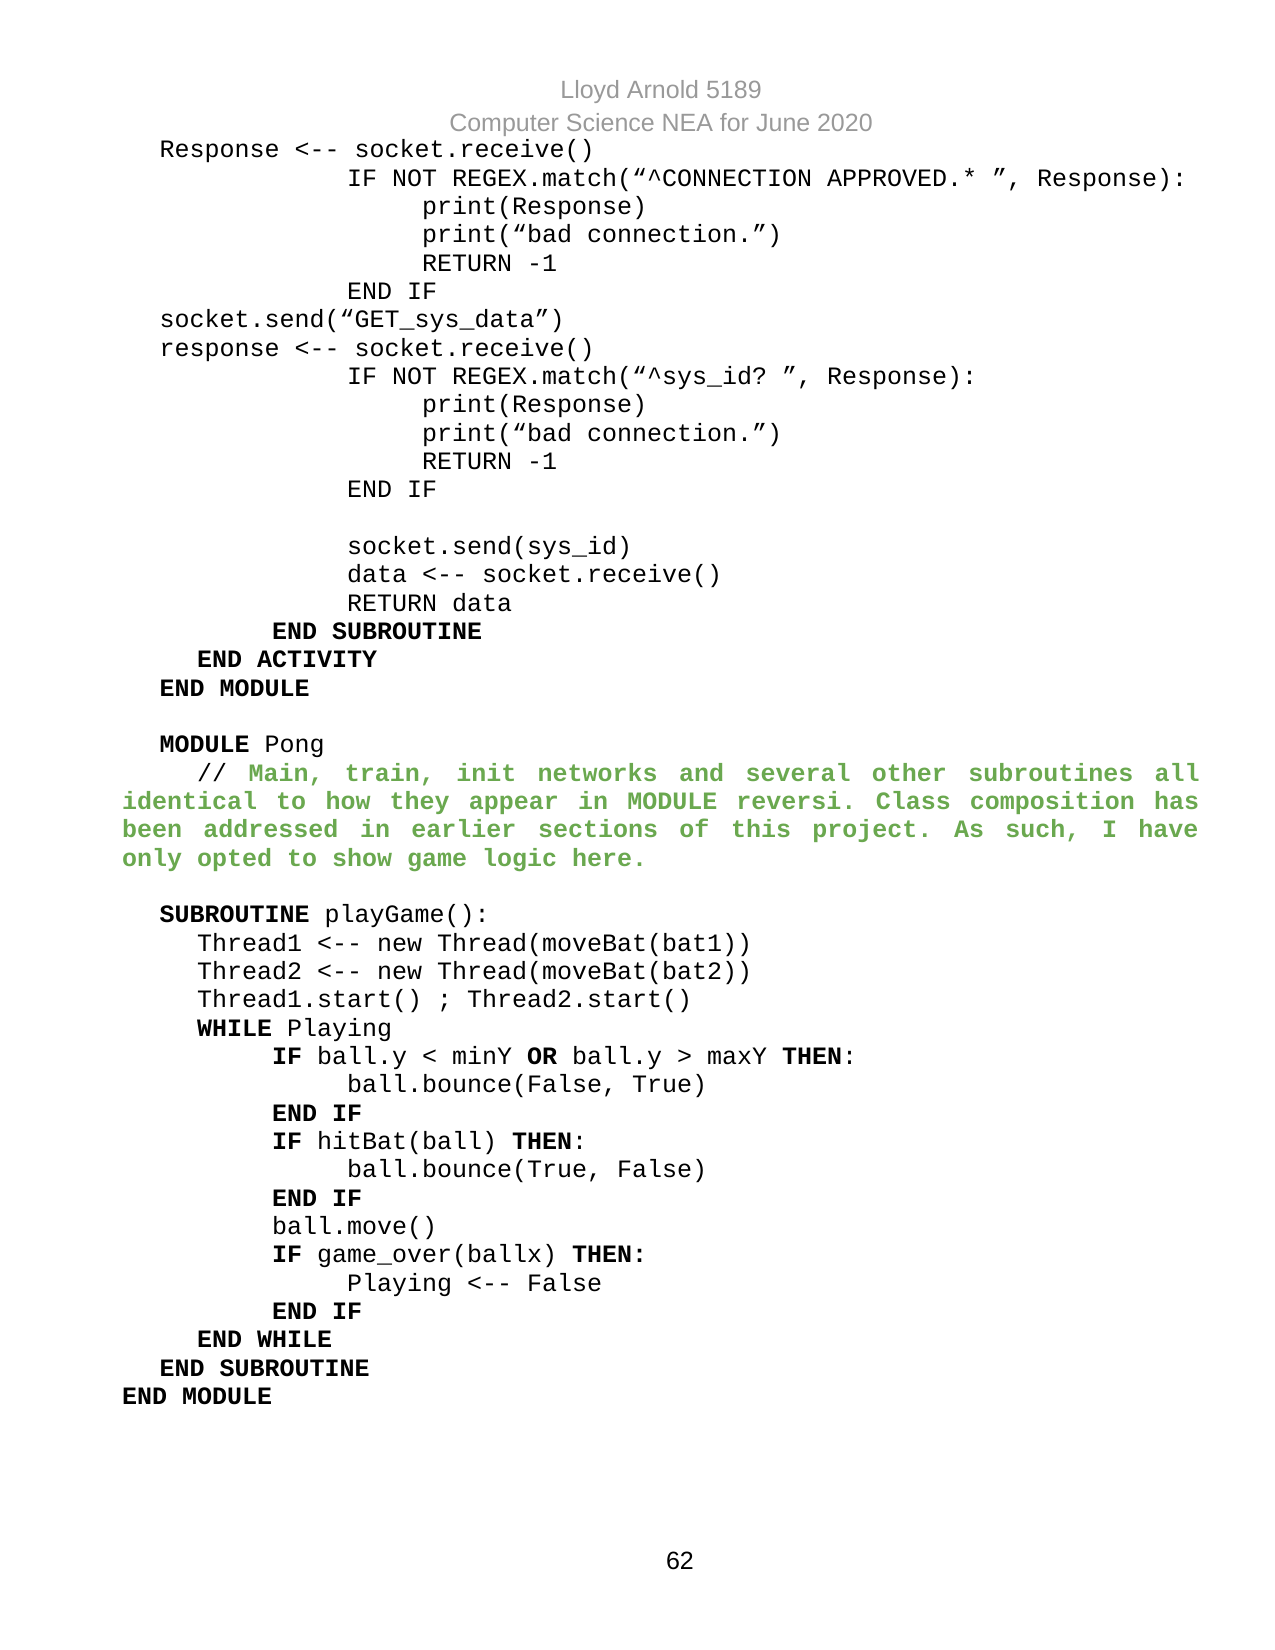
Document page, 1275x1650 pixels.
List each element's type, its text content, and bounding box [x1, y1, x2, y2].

text IF NOT REGEX.match(“^sys_id? ”, Response): [122, 363, 1200, 392]
text SUBROUTINE playGame(): [122, 902, 1200, 930]
text END IF [122, 1100, 1200, 1128]
text END IF [122, 477, 1200, 505]
text Response <-- socket.receive() [122, 137, 1200, 165]
text RETURN -1 [122, 250, 1200, 278]
text END SUBROUTINE [122, 618, 1200, 647]
text END IF [122, 278, 1200, 307]
text IF ball.y < minY OR ball.y > maxY THEN: [122, 1043, 1200, 1072]
text END IF [272, 1298, 1200, 1327]
text ball.bounce(True, False) [122, 1157, 1200, 1185]
text RETURN -1 [122, 448, 1200, 477]
text RETURN data [122, 590, 1200, 618]
text ball.move() [197, 1213, 1200, 1242]
text END IF [122, 1185, 1200, 1213]
text END WHILE [122, 1327, 1200, 1355]
text print(Response) [122, 193, 1200, 222]
text WHILE Playing [122, 1015, 1200, 1043]
text IF game_over(ballx) THEN: [197, 1242, 1200, 1270]
text Thread1 <-- new Thread(moveBat(bat1)) [122, 930, 1200, 958]
text response <-- socket.receive() [122, 335, 1200, 363]
text print(“bad connection.”) [122, 222, 1200, 250]
text END MODULE [122, 675, 1200, 703]
text // Main, train, init networks and several other subroutines all identical to how they appear in MODULE reversi. Class composition has been addressed in earlier sections of this project. As such, I have only opted to show game logic here. [122, 760, 1200, 873]
text IF NOT REGEX.match(“^CONNECTION APPROVED.* ”, Response): [122, 165, 1200, 193]
text socket.send(sys_id) [122, 533, 1200, 562]
text print(Response) [122, 392, 1200, 420]
text Thread1.start() ; Thread2.start() [122, 987, 1200, 1015]
text END MODULE [122, 1383, 1200, 1412]
text data <-- socket.receive() [122, 562, 1200, 590]
text print(“bad connection.”) [122, 420, 1200, 448]
text Thread2 <-- new Thread(moveBat(bat2)) [122, 958, 1200, 987]
text ball.bounce(False, True) [122, 1072, 1200, 1100]
text END SUBROUTINE [122, 1355, 1200, 1383]
text Playing <-- False [122, 1270, 1200, 1298]
text END ACTIVITY [122, 647, 1200, 675]
text MODULE Pong [122, 732, 1200, 760]
text socket.send(“GET_sys_data”) [122, 307, 1200, 335]
text IF hitBat(ball) THEN: [122, 1128, 1200, 1157]
